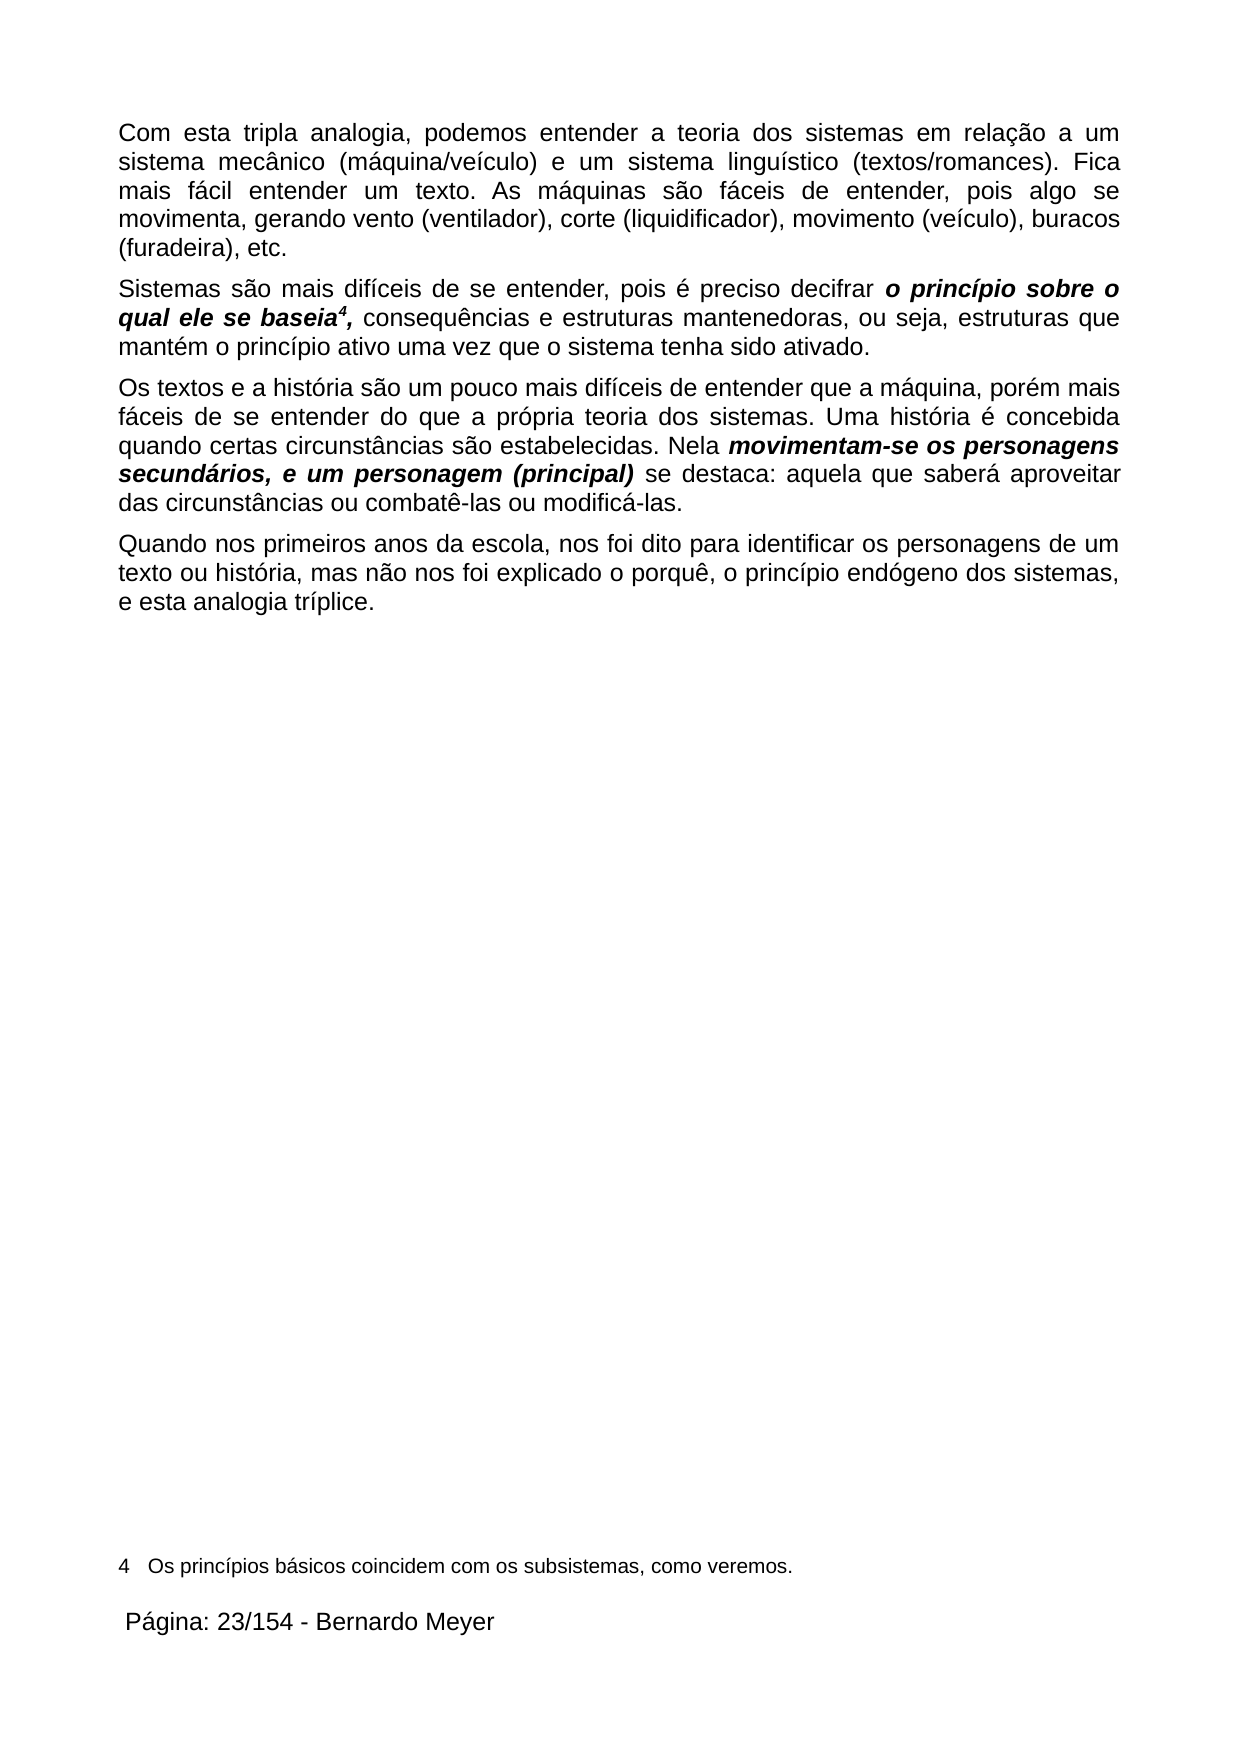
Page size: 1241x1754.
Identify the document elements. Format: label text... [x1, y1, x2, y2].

text Quando nos primeiros anos da escola, nos foi dito para identificar os personagens de um texto ou história, mas não nos foi explicado o porquê, o princípio endógeno dos sistemas, e esta analogia tríplice. [118, 529, 1122, 616]
text Sistemas são mais difíceis de se entender, pois é preciso decifrar o princípio sobre o qual ele se baseia, consequências e estruturas mantenedoras, ou seja, estruturas que mantém o princípio ativo uma vez que o sistema tenha sido ativado. [118, 274, 1122, 361]
text Os textos e a história são um pouco mais difíceis de entender que a máquina, porém mais fáceis de se entender do que a própria teoria dos sistemas. Uma história é concebida quando certas circunstâncias são estabelecidas. Nela movimentam-se os personagens secundários, e um personagem (principal) se destaca: aquela que saberá aproveitar das circunstâncias ou combatê-las ou modificá-las. [118, 373, 1122, 517]
text Os princípios básicos coincidem com os subsistemas, como veremos. [118, 1553, 1122, 1577]
text Com esta tripla analogia, podemos entender a teoria dos sistemas em relação a um sistema mecânico (máquina/veículo) e um sistema linguístico (textos/romances). Fica mais fácil entender um texto. As máquinas são fáceis de entender, pois algo se movimenta, gerando vento (ventilador), corte (liquidificador), movimento (veículo), buracos (furadeira), etc. [118, 118, 1122, 262]
